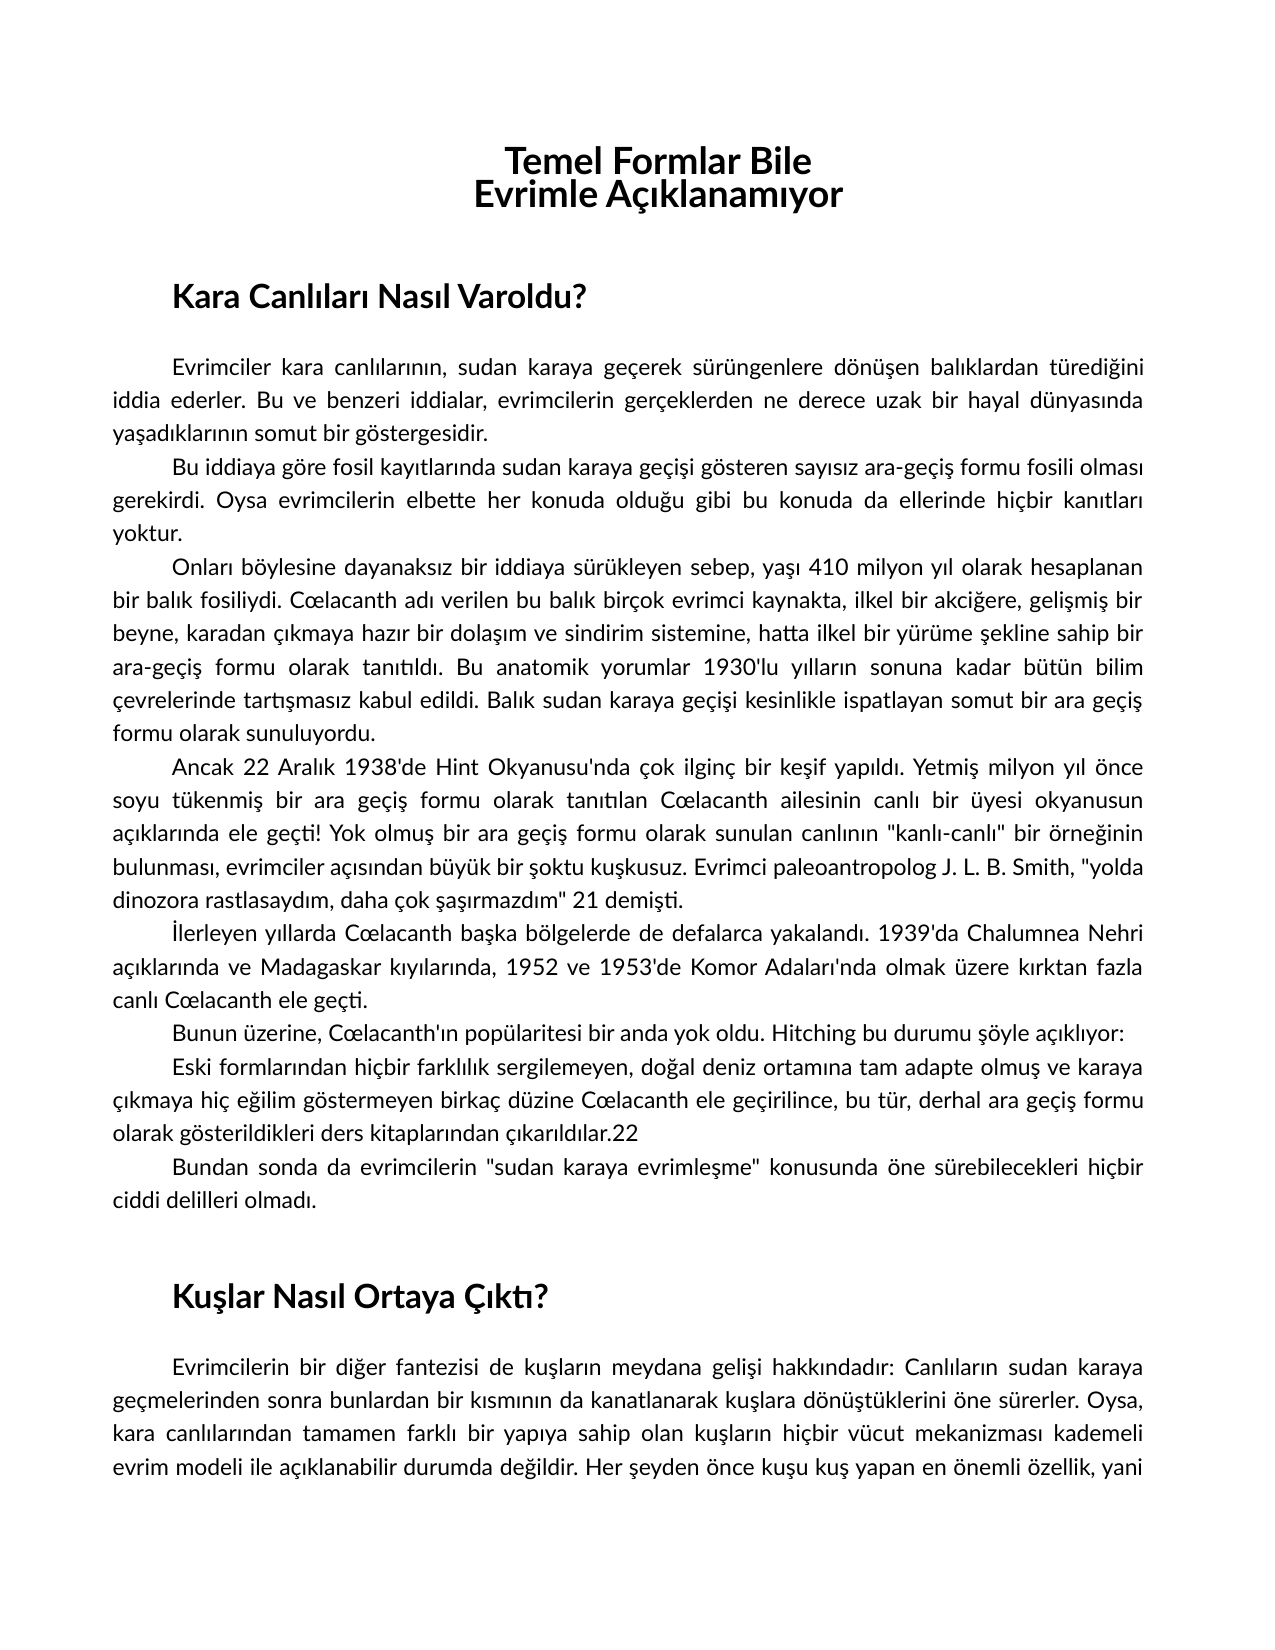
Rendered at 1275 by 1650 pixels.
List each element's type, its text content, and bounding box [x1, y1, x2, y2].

text Ancak 22 Aralık 1938'de Hint Okyanusu'nda çok ilginç bir keşif yapıldı. Yetmiş milyon yıl önce soyu tükenmiş bir ara geçiş formu olarak tanıtılan Cœlacanth ailesinin canlı bir üyesi okyanusun açıklarında ele geçti! Yok olmuş bir ara geçiş formu olarak sunulan canlının "kanlı-canlı" bir örneğinin bulunması, evrimciler açısından büyük bir şoktu kuşkusuz. Evrimci paleoantropolog J. L. B. Smith, "yolda dinozora rastlasaydım, daha çok şaşırmazdım" 21 demişti. [112, 748, 1145, 915]
subtitle Temel Formlar Bile [112, 148, 1145, 181]
text Bu iddiaya göre fosil kayıtlarında sudan karaya geçişi gösteren sayısız ara-geçiş formu fosili olması gerekirdi. Oysa evrimcilerin elbette her konuda olduğu gibi bu konuda da ellerinde hiçbir kanıtları yoktur. [112, 448, 1145, 548]
text Onları böylesine dayanaksız bir iddiaya sürükleyen sebep, yaşı 410 milyon yıl olarak hesaplanan bir balık fosiliydi. Cœlacanth adı verilen bu balık birçok evrimci kaynakta, ilkel bir akciğere, gelişmiş bir beyne, karadan çıkmaya hazır bir dolaşım ve sindirim sistemine, hatta ilkel bir yürüme şekline sahip bir ara-geçiş formu olarak tanıtıldı. Bu anatomik yorumlar 1930'lu yılların sonuna kadar bütün bilim çevrelerinde tartışmasız kabul edildi. Balık sudan karaya geçişi kesinlikle ispatlayan somut bir ara geçiş formu olarak sunuluyordu. [112, 548, 1145, 748]
subtitle Kara Canlıları Nasıl Varoldu? [112, 282, 1145, 315]
text Eski formlarından hiçbir farklılık sergilemeyen, doğal deniz ortamına tam adapte olmuş ve karaya çıkmaya hiç eğilim göstermeyen birkaç düzine Cœlacanth ele geçirilince, bu tür, derhal ara geçiş formu olarak gösterildikleri ders kitaplarından çıkarıldılar.22 [112, 1048, 1145, 1148]
subtitle Kuşlar Nasıl Ortaya Çıktı? [112, 1282, 1145, 1315]
subtitle Evrimle Açıklanamıyor [112, 181, 1145, 214]
text Bundan sonda da evrimcilerin "sudan karaya evrimleşme" konusunda öne sürebilecekleri hiçbir ciddi delilleri olmadı. [112, 1148, 1145, 1215]
text Evrimciler kara canlılarının, sudan karaya geçerek sürüngenlere dönüşen balıklardan türediğini iddia ederler. Bu ve benzeri iddialar, evrimcilerin gerçeklerden ne derece uzak bir hayal dünyasında yaşadıklarının somut bir göstergesidir. [112, 348, 1145, 448]
text İlerleyen yıllarda Cœlacanth başka bölgelerde de defalarca yakalandı. 1939'da Chalumnea Nehri açıklarında ve Madagaskar kıyılarında, 1952 ve 1953'de Komor Adaları'nda olmak üzere kırktan fazla canlı Cœlacanth ele geçti. [112, 915, 1145, 1015]
text Bunun üzerine, Cœlacanth'ın popülaritesi bir anda yok oldu. Hitching bu durumu şöyle açıklıyor: [112, 1015, 1145, 1048]
text Evrimcilerin bir diğer fantezisi de kuşların meydana gelişi hakkındadır: Canlıların sudan karaya geçmelerinden sonra bunlardan bir kısmının da kanatlanarak kuşlara dönüştüklerini öne sürerler. Oysa, kara canlılarından tamamen farklı bir yapıya sahip olan kuşların hiçbir vücut mekanizması kademeli evrim modeli ile açıklanabilir durumda değildir. Her şeyden önce kuşu kuş yapan en önemli özellik, yani [112, 1348, 1145, 1482]
